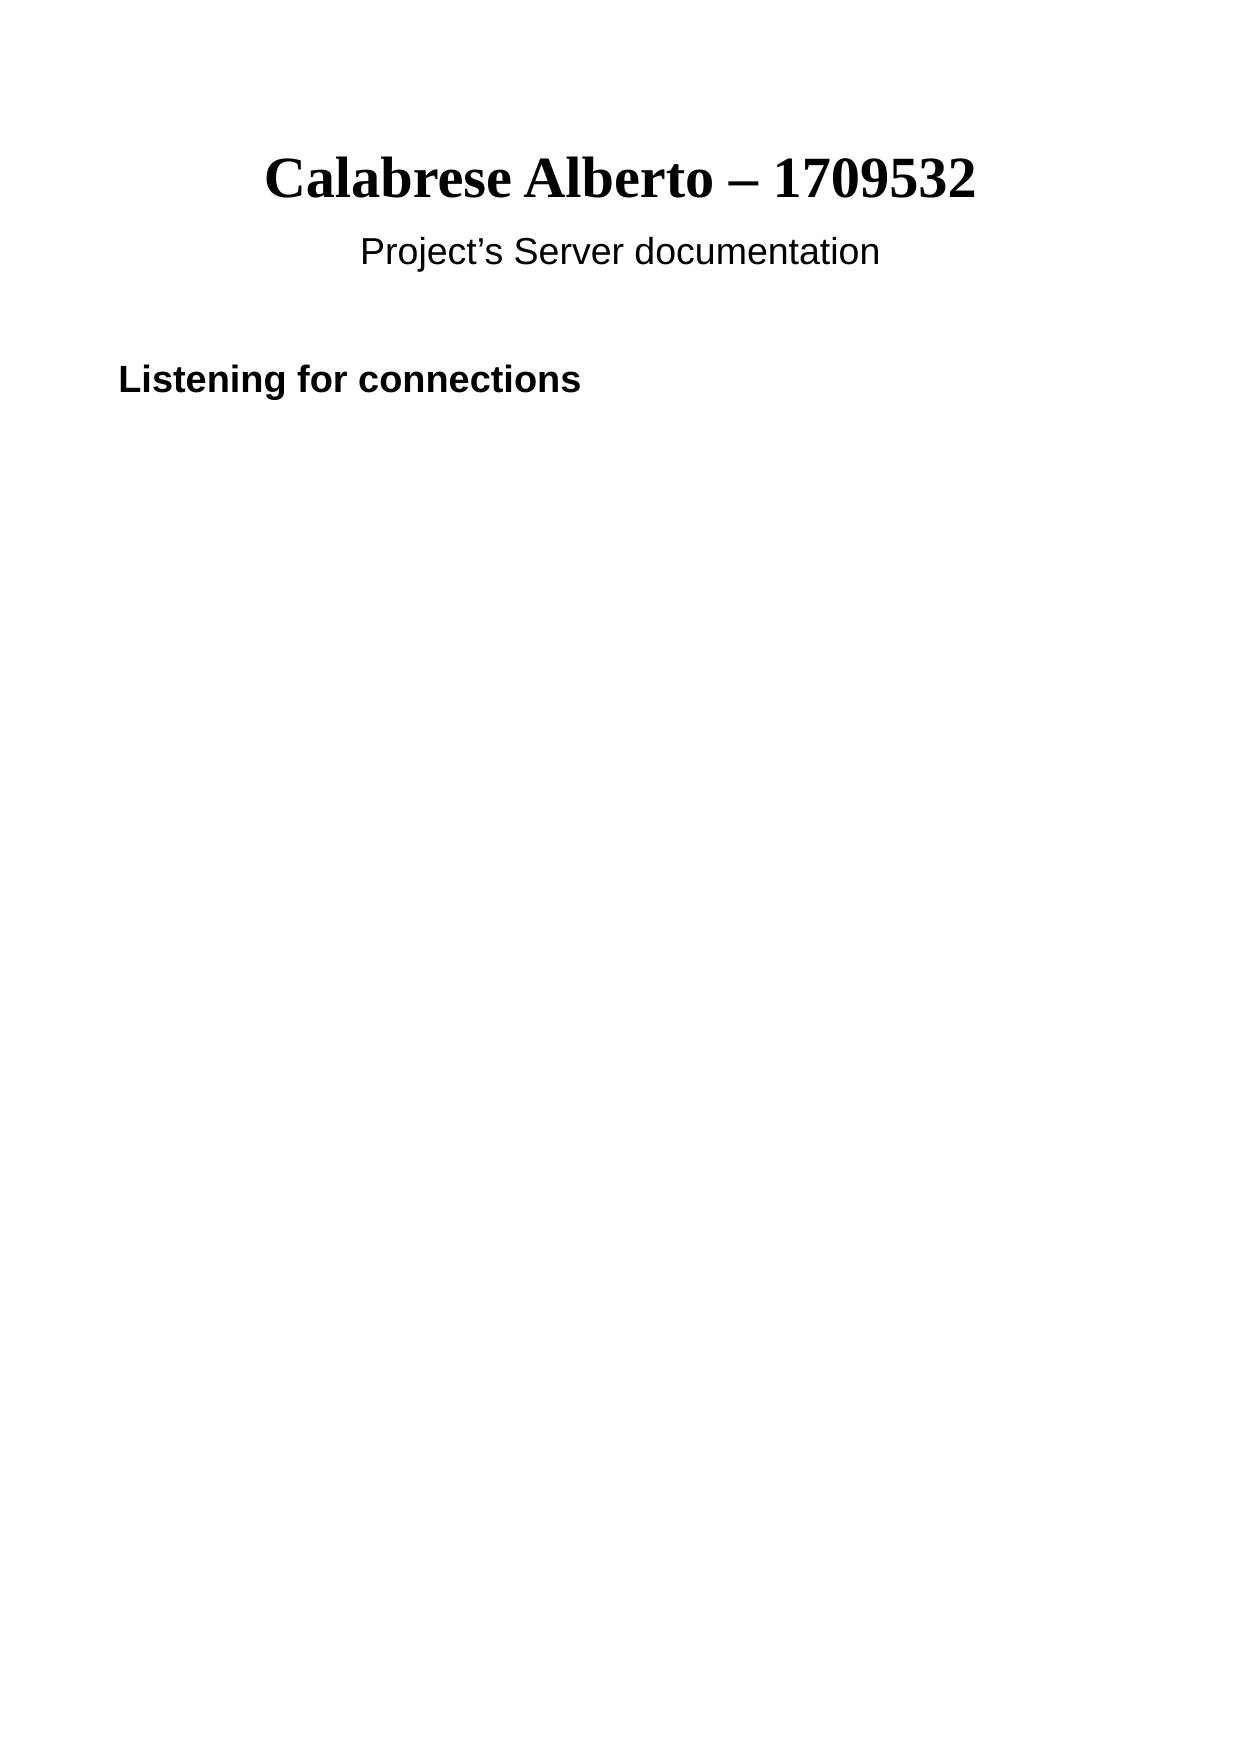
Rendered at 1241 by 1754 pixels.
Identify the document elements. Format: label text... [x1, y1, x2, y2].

subtitle Listening for connections [118, 357, 1122, 401]
title Calabrese Alberto – 1709532 [118, 143, 1122, 210]
subtitle Project’s Server documentation [118, 229, 1122, 272]
